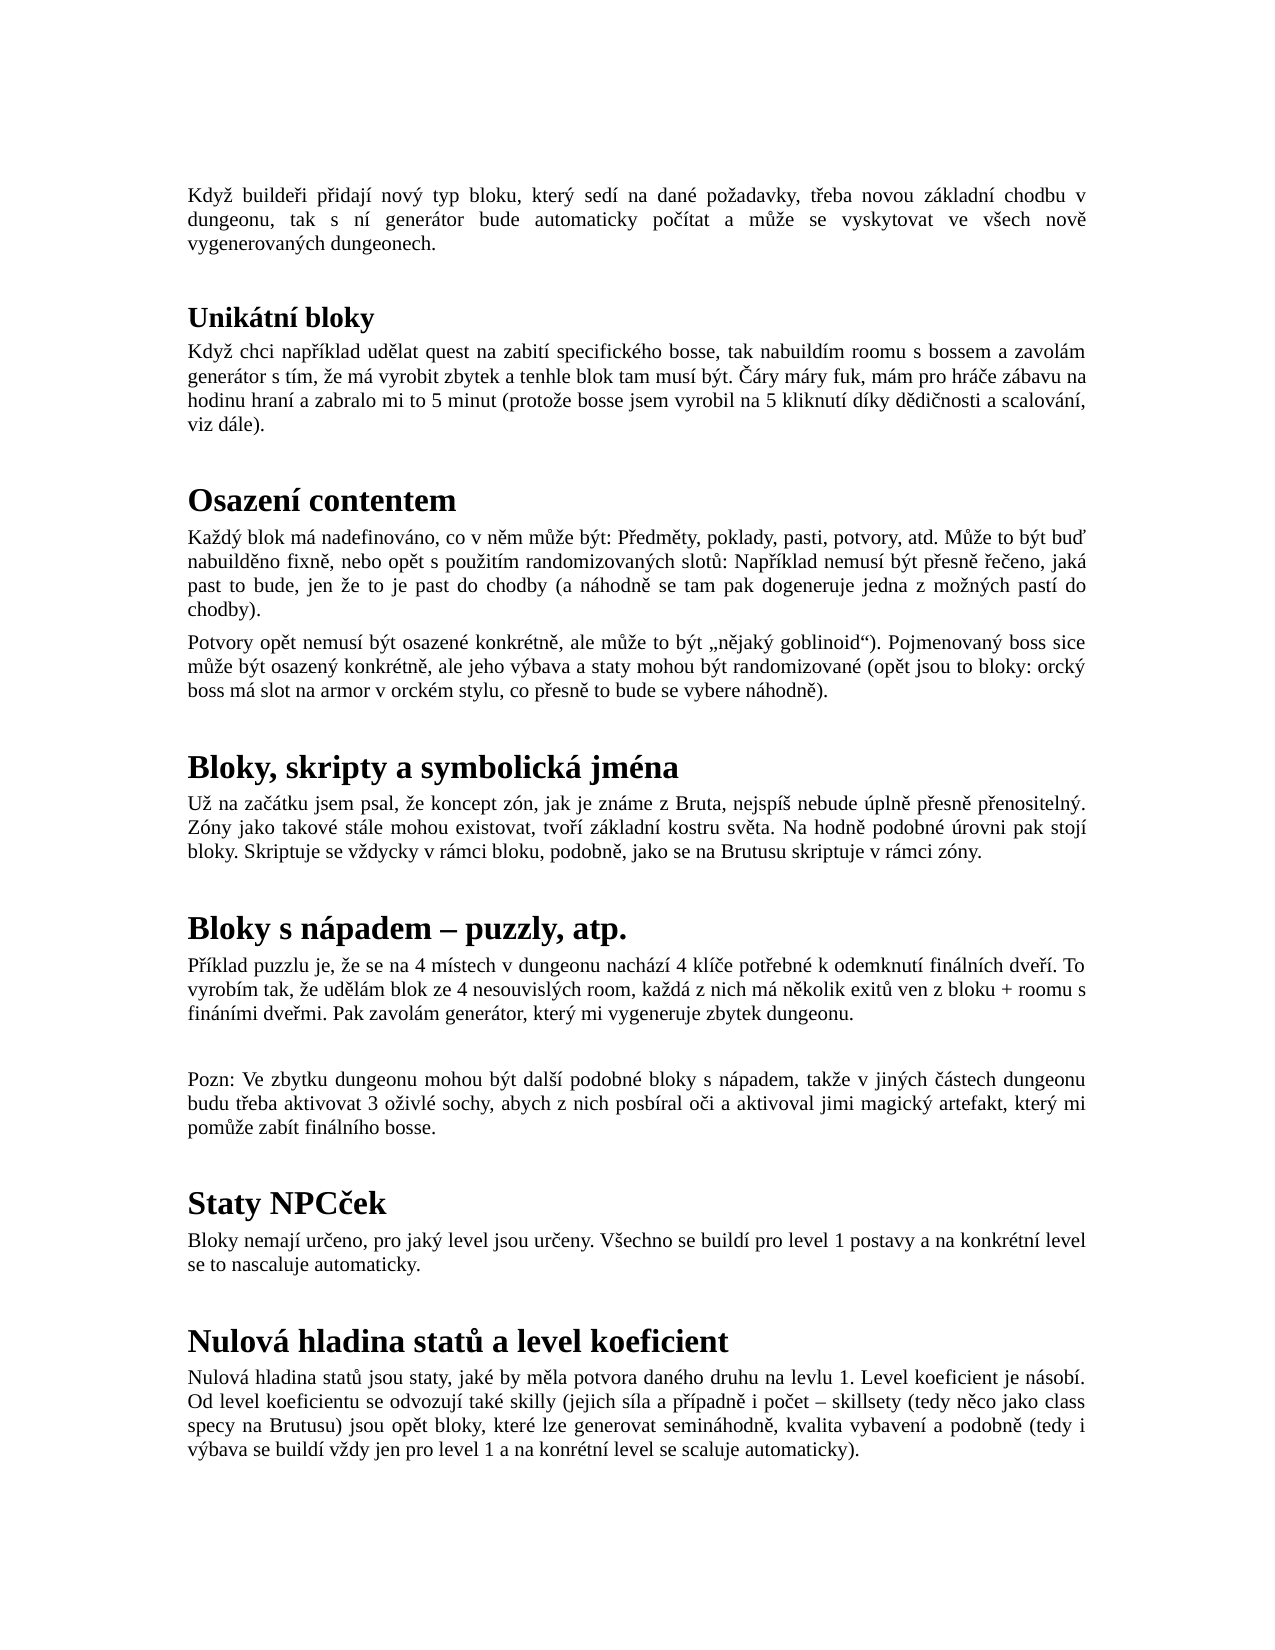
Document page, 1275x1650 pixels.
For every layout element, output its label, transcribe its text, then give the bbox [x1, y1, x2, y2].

subtitle Nulová hladina statů a level koeficient [187, 1321, 1087, 1359]
subtitle Staty NPCček [187, 1184, 1087, 1222]
subtitle Unikátní bloky [187, 300, 1087, 333]
text Pozn: Ve zbytku dungeonu mohou být další podobné bloky s nápadem, takže v jiných částech dungeonu budu třeba aktivovat 3 oživlé sochy, abych z nich posbíral oči a aktivoval jimi magický artefakt, který mi pomůže zabít finálního bosse. [187, 1067, 1087, 1139]
text Bloky nemají určeno, pro jaký level jsou určeny. Všechno se buildí pro level 1 postavy a na konkrétní level se to nascaluje automaticky. [187, 1228, 1087, 1276]
text Už na začátku jsem psal, že koncept zón, jak je známe z Bruta, nejspíš nebude úplně přesně přenositelný. Zóny jako takové stále mohou existovat, tvoří základní kostru světa. Na hodně podobné úrovni pak stojí bloky. Skriptuje se vždycky v rámci bloku, podobně, jako se na Brutusu skriptuje v rámci zóny. [187, 791, 1087, 863]
text Potvory opět nemusí být osazené konkrétně, ale může to být „nějaký goblinoid“). Pojmenovaný boss sice může být osazený konkrétně, ale jeho výbava a staty mohou být randomizované (opět jsou to bloky: orcký boss má slot na armor v orckém stylu, co přesně to bude se vybere náhodně). [187, 630, 1087, 702]
text Když buildeři přidají nový typ bloku, který sedí na dané požadavky, třeba novou základní chodbu v dungeonu, tak s ní generátor bude automaticky počítat a může se vyskytovat ve všech nově vygenerovaných dungeonech. [187, 183, 1087, 255]
text Nulová hladina statů jsou staty, jaké by měla potvora daného druhu na levlu 1. Level koeficient je násobí. Od level koeficientu se odvozují také skilly (jejich síla a případně i počet – skillsety (tedy něco jako class specy na Brutusu) jsou opět bloky, které lze generovat semináhodně, kvalita vybavení a podobně (tedy i výbava se buildí vždy jen pro level 1 a na konrétní level se scaluje automaticky). [187, 1365, 1087, 1461]
text Příklad puzzlu je, že se na 4 místech v dungeonu nachází 4 klíče potřebné k odemknutí finálních dveří. To vyrobím tak, že udělám blok ze 4 nesouvislých room, každá z nich má několik exitů ven z bloku + roomu s fináními dveřmi. Pak zavolám generátor, který mi vygeneruje zbytek dungeonu. [187, 952, 1087, 1025]
subtitle Bloky, skripty a symbolická jména [187, 747, 1087, 785]
text Když chci například udělat quest na zabití specifického bosse, tak nabuildím roomu s bossem a zavolám generátor s tím, že má vyrobit zbytek a tenhle blok tam musí být. Čáry máry fuk, mám pro hráče zábavu na hodinu hraní a zabralo mi to 5 minut (protože bosse jsem vyrobil na 5 kliknutí díky dědičnosti a scalování, viz dále). [187, 339, 1087, 436]
subtitle Osazení contentem [187, 481, 1087, 519]
text Každý blok má nadefinováno, co v něm může být: Předměty, poklady, pasti, potvory, atd. Může to být buď nabuilděno fixně, nebo opět s použitím randomizovaných slotů: Například nemusí být přesně řečeno, jaká past to bude, jen že to je past do chodby (a náhodně se tam pak dogeneruje jedna z možných pastí do chodby). [187, 525, 1087, 621]
subtitle Bloky s nápadem – puzzly, atp. [187, 908, 1087, 947]
